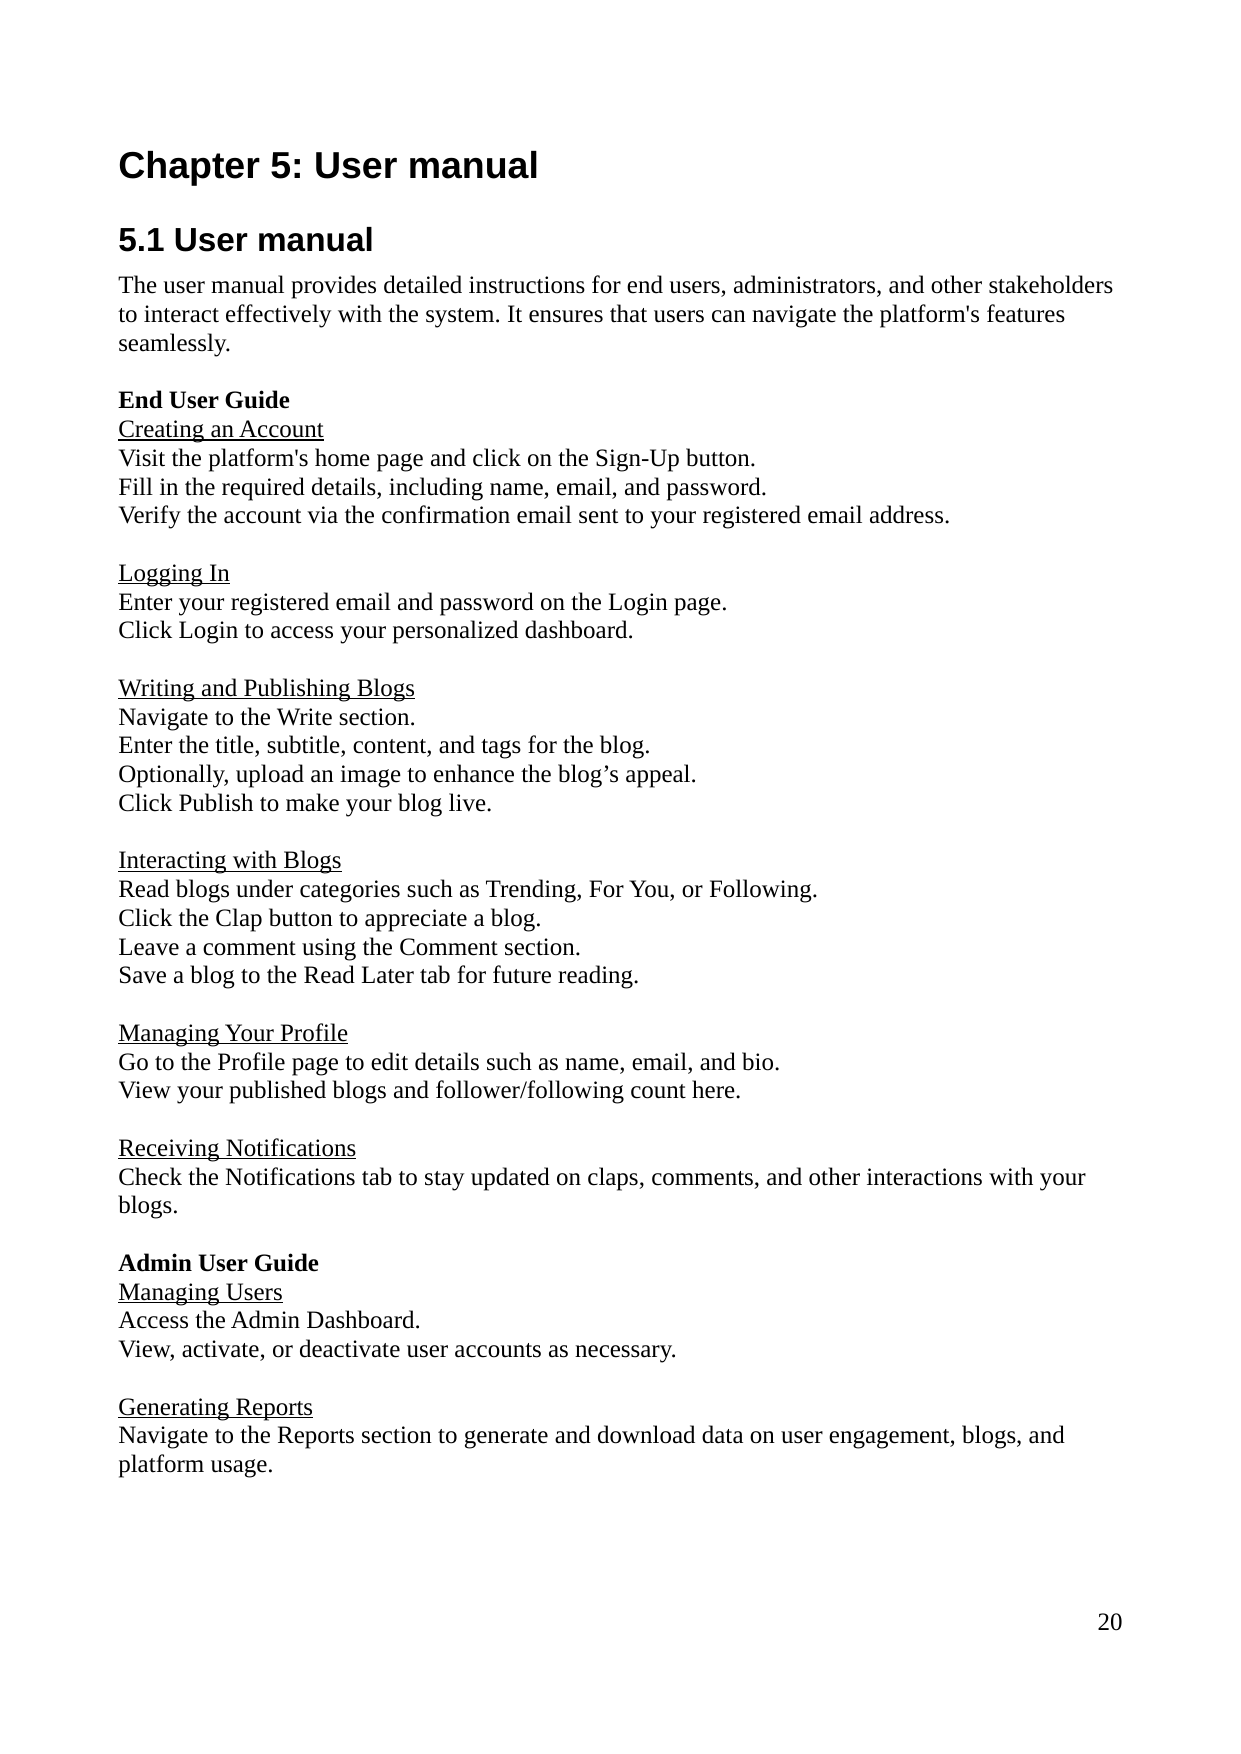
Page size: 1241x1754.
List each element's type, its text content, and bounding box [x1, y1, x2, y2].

subtitle Chapter 5: User manual [118, 143, 1122, 186]
text Click Login to access your personalized dashboard. [118, 616, 1122, 644]
text Managing Your Profile [118, 1018, 1122, 1047]
text Read blogs under categories such as Trending, For You, or Following. [118, 874, 1122, 903]
text Receiving Notifications [118, 1133, 1122, 1162]
text Click the Clap button to appreciate a blog. [118, 903, 1122, 932]
text Logging In [118, 558, 1122, 587]
text Enter the title, subtitle, content, and tags for the blog. [118, 731, 1122, 759]
text Writing and Publishing Blogs [118, 673, 1122, 702]
text Optionally, upload an image to enhance the blog’s appeal. [118, 759, 1122, 788]
text Leave a comment using the Comment section. [118, 932, 1122, 961]
text The user manual provides detailed instructions for end users, administrators, and other stakeholders to interact effectively with the system. It ensures that users can navigate the platform's features seamlessly. End User Guide Creating an Account [118, 271, 1122, 443]
text Navigate to the Reports section to generate and download data on user engagement, blogs, and platform usage. [118, 1421, 1122, 1507]
text Enter your registered email and password on the Login page. [118, 587, 1122, 616]
text Save a blog to the Read Later tab for future reading. [118, 961, 1122, 989]
text Managing Users [118, 1277, 1122, 1306]
text View, activate, or deactivate user accounts as necessary. [118, 1334, 1122, 1363]
text Admin User Guide [118, 1248, 1122, 1277]
text Navigate to the Write section. [118, 702, 1122, 731]
text Generating Reports [118, 1392, 1122, 1421]
text Verify the account via the confirmation email sent to your registered email address. [118, 501, 1122, 529]
text Click Publish to make your blog live. [118, 788, 1122, 817]
text Fill in the required details, including name, email, and password. [118, 472, 1122, 501]
text Go to the Profile page to edit details such as name, email, and bio. [118, 1047, 1122, 1076]
text Check the Notifications tab to stay updated on claps, comments, and other interactions with your blogs. [118, 1162, 1122, 1219]
text Visit the platform's home page and click on the Sign-Up button. [118, 443, 1122, 472]
text Interacting with Blogs [118, 846, 1122, 874]
text View your published blogs and follower/following count here. [118, 1076, 1122, 1104]
text Access the Admin Dashboard. [118, 1306, 1122, 1334]
subtitle 5.1 User manual [118, 219, 1122, 258]
